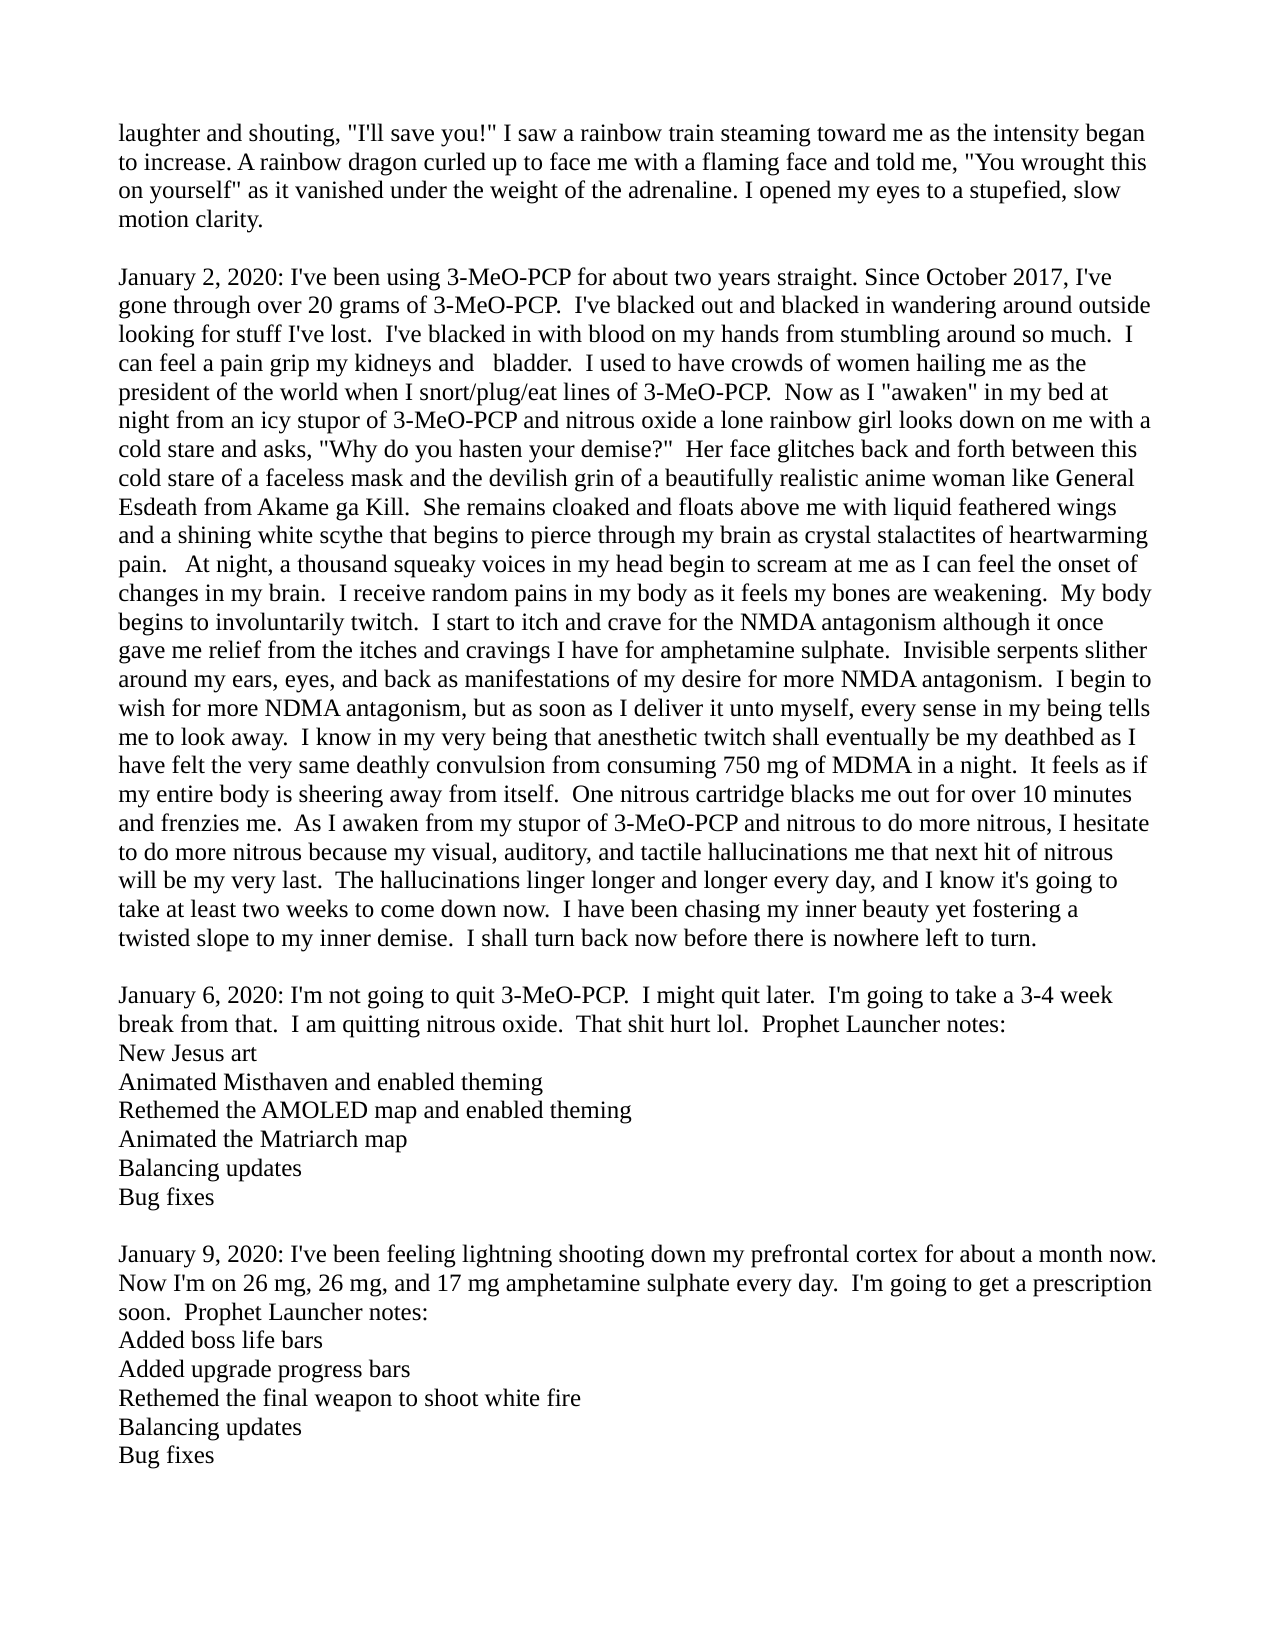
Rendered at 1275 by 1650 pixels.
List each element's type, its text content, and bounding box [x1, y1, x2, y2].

text Balancing updates [118, 1412, 1157, 1441]
text Added boss life bars [118, 1326, 1157, 1354]
text January 2, 2020: I've been using 3-MeO-PCP for about two years straight. Since October 2017, I've gone through over 20 grams of 3-MeO-PCP. I've blacked out and blacked in wandering around outside looking for stuff I've lost. I've blacked in with blood on my hands from stumbling around so much. I can feel a pain grip my kidneys and bladder. I used to have crowds of women hailing me as the president of the world when I snort/plug/eat lines of 3-MeO-PCP. Now as I "awaken" in my bed at night from an icy stupor of 3-MeO-PCP and nitrous oxide a lone rainbow girl looks down on me with a cold stare and asks, "Why do you hasten your demise?" Her face glitches back and forth between this cold stare of a faceless mask and the devilish grin of a beautifully realistic anime woman like General Esdeath from Akame ga Kill. She remains cloaked and floats above me with liquid feathered wings and a shining white scythe that begins to pierce through my brain as crystal stalactites of heartwarming pain. At night, a thousand squeaky voices in my head begin to scream at me as I can feel the onset of changes in my brain. I receive random pains in my body as it feels my bones are weakening. My body begins to involuntarily twitch. I start to itch and crave for the NMDA antagonism although it once gave me relief from the itches and cravings I have for amphetamine sulphate. Invisible serpents slither around my ears, eyes, and back as manifestations of my desire for more NMDA antagonism. I begin to wish for more NDMA antagonism, but as soon as I deliver it unto myself, every sense in my being tells me to look away. I know in my very being that anesthetic twitch shall eventually be my deathbed as I have felt the very same deathly convulsion from consuming 750 mg of MDMA in a night. It feels as if my entire body is sheering away from itself. One nitrous cartridge blacks me out for over 10 minutes and frenzies me. As I awaken from my stupor of 3-MeO-PCP and nitrous to do more nitrous, I hesitate to do more nitrous because my visual, auditory, and tactile hallucinations me that next hit of nitrous will be my very last. The hallucinations linger longer and longer every day, and I know it's going to take at least two weeks to come down now. I have been chasing my inner beauty yet fostering a twisted slope to my inner demise. I shall turn back now before there is nowhere left to turn. [118, 262, 1157, 952]
text New Jesus art [118, 1038, 1157, 1067]
text Bug fixes [118, 1182, 1157, 1211]
text January 9, 2020: I've been feeling lightning shooting down my prefrontal cortex for about a month now. Now I'm on 26 mg, 26 mg, and 17 mg amphetamine sulphate every day. I'm going to get a prescription soon. Prophet Launcher notes: [118, 1239, 1157, 1326]
text Rethemed the AMOLED map and enabled theming [118, 1096, 1157, 1124]
text Balancing updates [118, 1153, 1157, 1182]
text Animated the Matriarch map [118, 1124, 1157, 1153]
text January 6, 2020: I'm not going to quit 3-MeO-PCP. I might quit later. I'm going to take a 3-4 week break from that. I am quitting nitrous oxide. That shit hurt lol. Prophet Launcher notes: [118, 981, 1157, 1038]
text Added upgrade progress bars [118, 1354, 1157, 1383]
text laughter and shouting, "I'll save you!" I saw a rainbow train steaming toward me as the intensity began to increase. A rainbow dragon curled up to face me with a flaming face and told me, "You wrought this on yourself" as it vanished under the weight of the adrenaline. I opened my eyes to a stupefied, slow motion clarity. [118, 118, 1157, 233]
text Animated Misthaven and enabled theming [118, 1067, 1157, 1096]
text Bug fixes [118, 1441, 1157, 1469]
text Rethemed the final weapon to shoot white fire [118, 1383, 1157, 1412]
